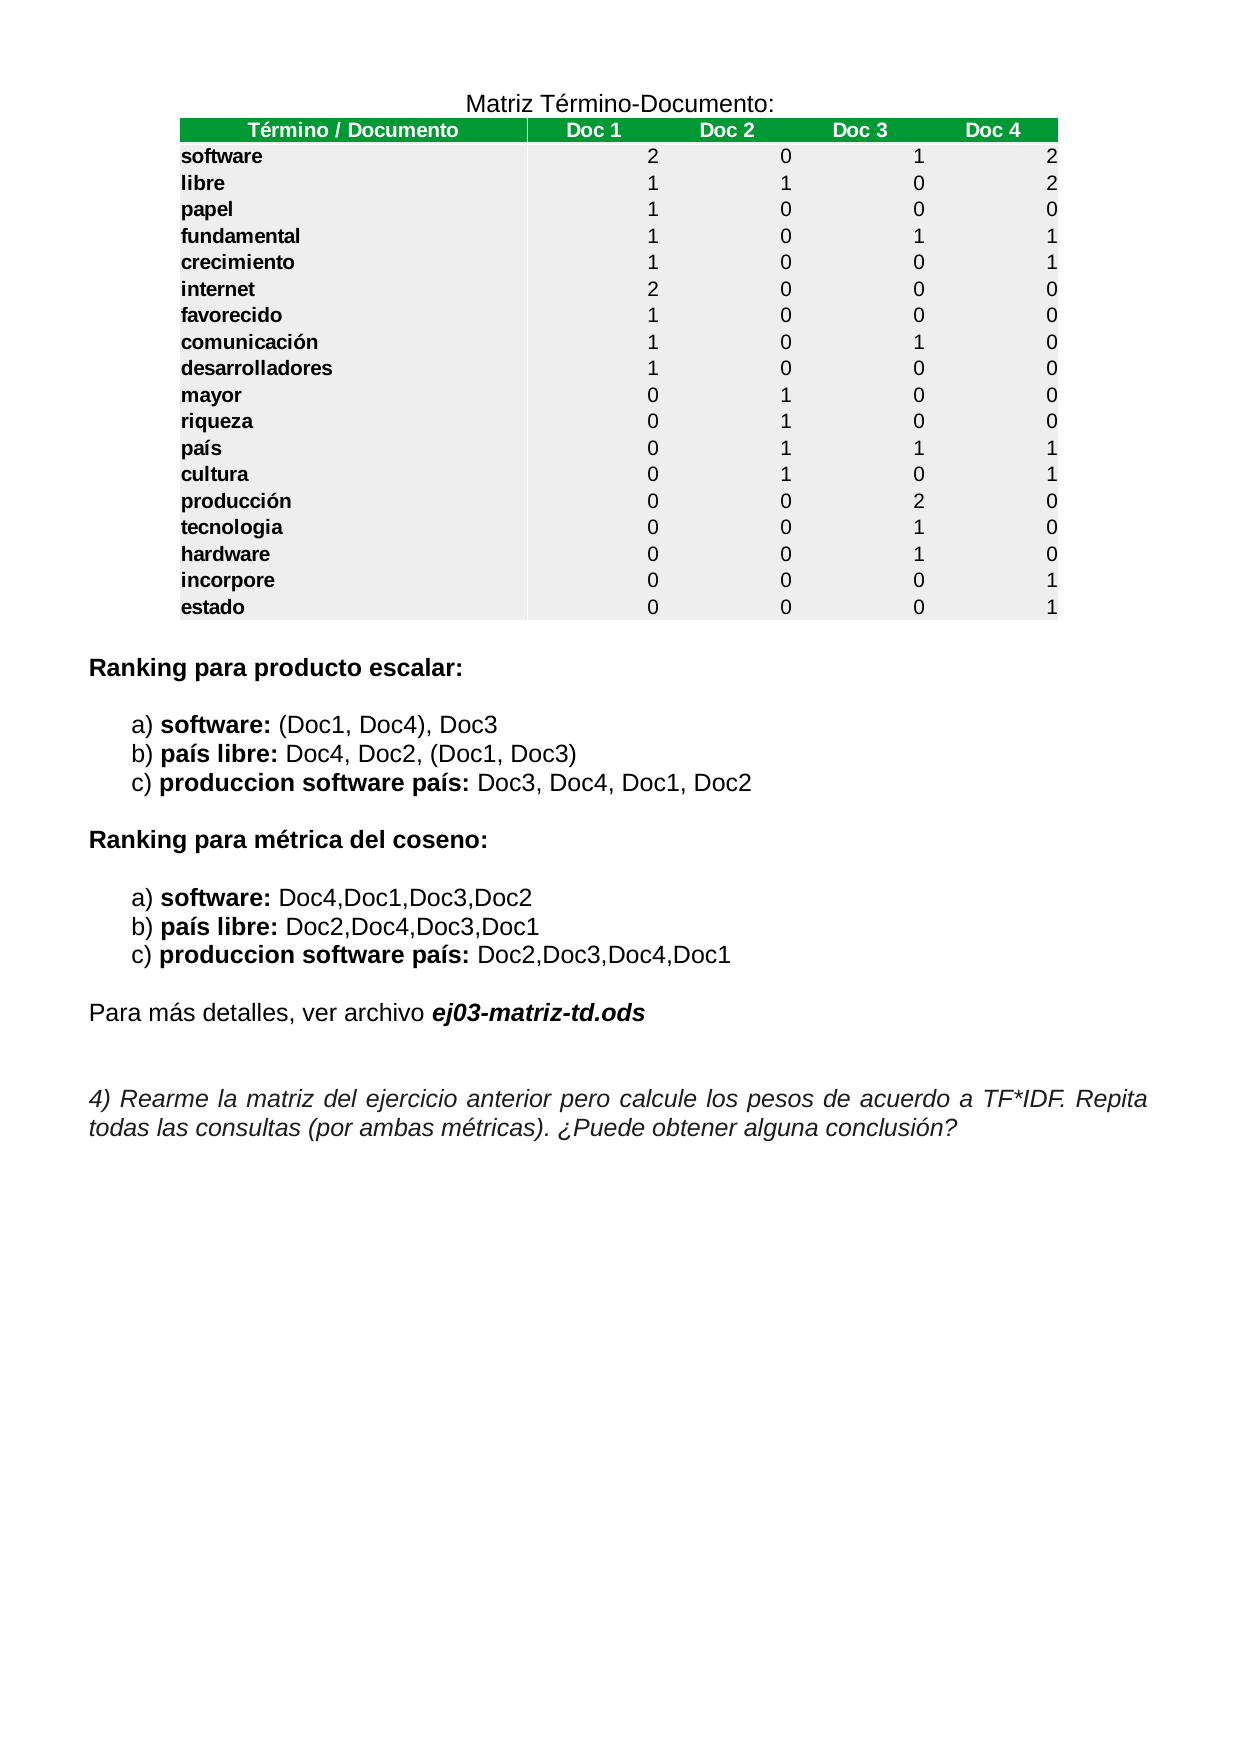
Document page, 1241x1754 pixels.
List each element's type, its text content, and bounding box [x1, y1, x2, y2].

text b) país libre: Doc2,Doc4,Doc3,Doc1 [88, 911, 1152, 940]
text Matriz Término-Documento: [88, 88, 1152, 624]
text b) país libre: Doc4, Doc2, (Doc1, Doc3) [88, 739, 1152, 768]
text c) produccion software país: Doc2,Doc3,Doc4,Doc1 [88, 940, 1152, 969]
text 4) Rearme la matriz del ejercicio anterior pero calcule los pesos de acuerdo a TF*IDF. Repita todas las consultas (por ambas métricas). ¿Puede obtener alguna conclusión? [88, 1084, 1152, 1141]
text Ranking para métrica del coseno: [88, 825, 1152, 854]
text Para más detalles, ver archivo ej03-matriz-td.ods [88, 998, 1152, 1026]
text a) software: (Doc1, Doc4), Doc3 [88, 710, 1152, 739]
text a) software: Doc4,Doc1,Doc3,Doc2 [88, 883, 1152, 911]
text Ranking para producto escalar: [88, 653, 1152, 681]
text c) produccion software país: Doc3, Doc4, Doc1, Doc2 [88, 768, 1152, 796]
